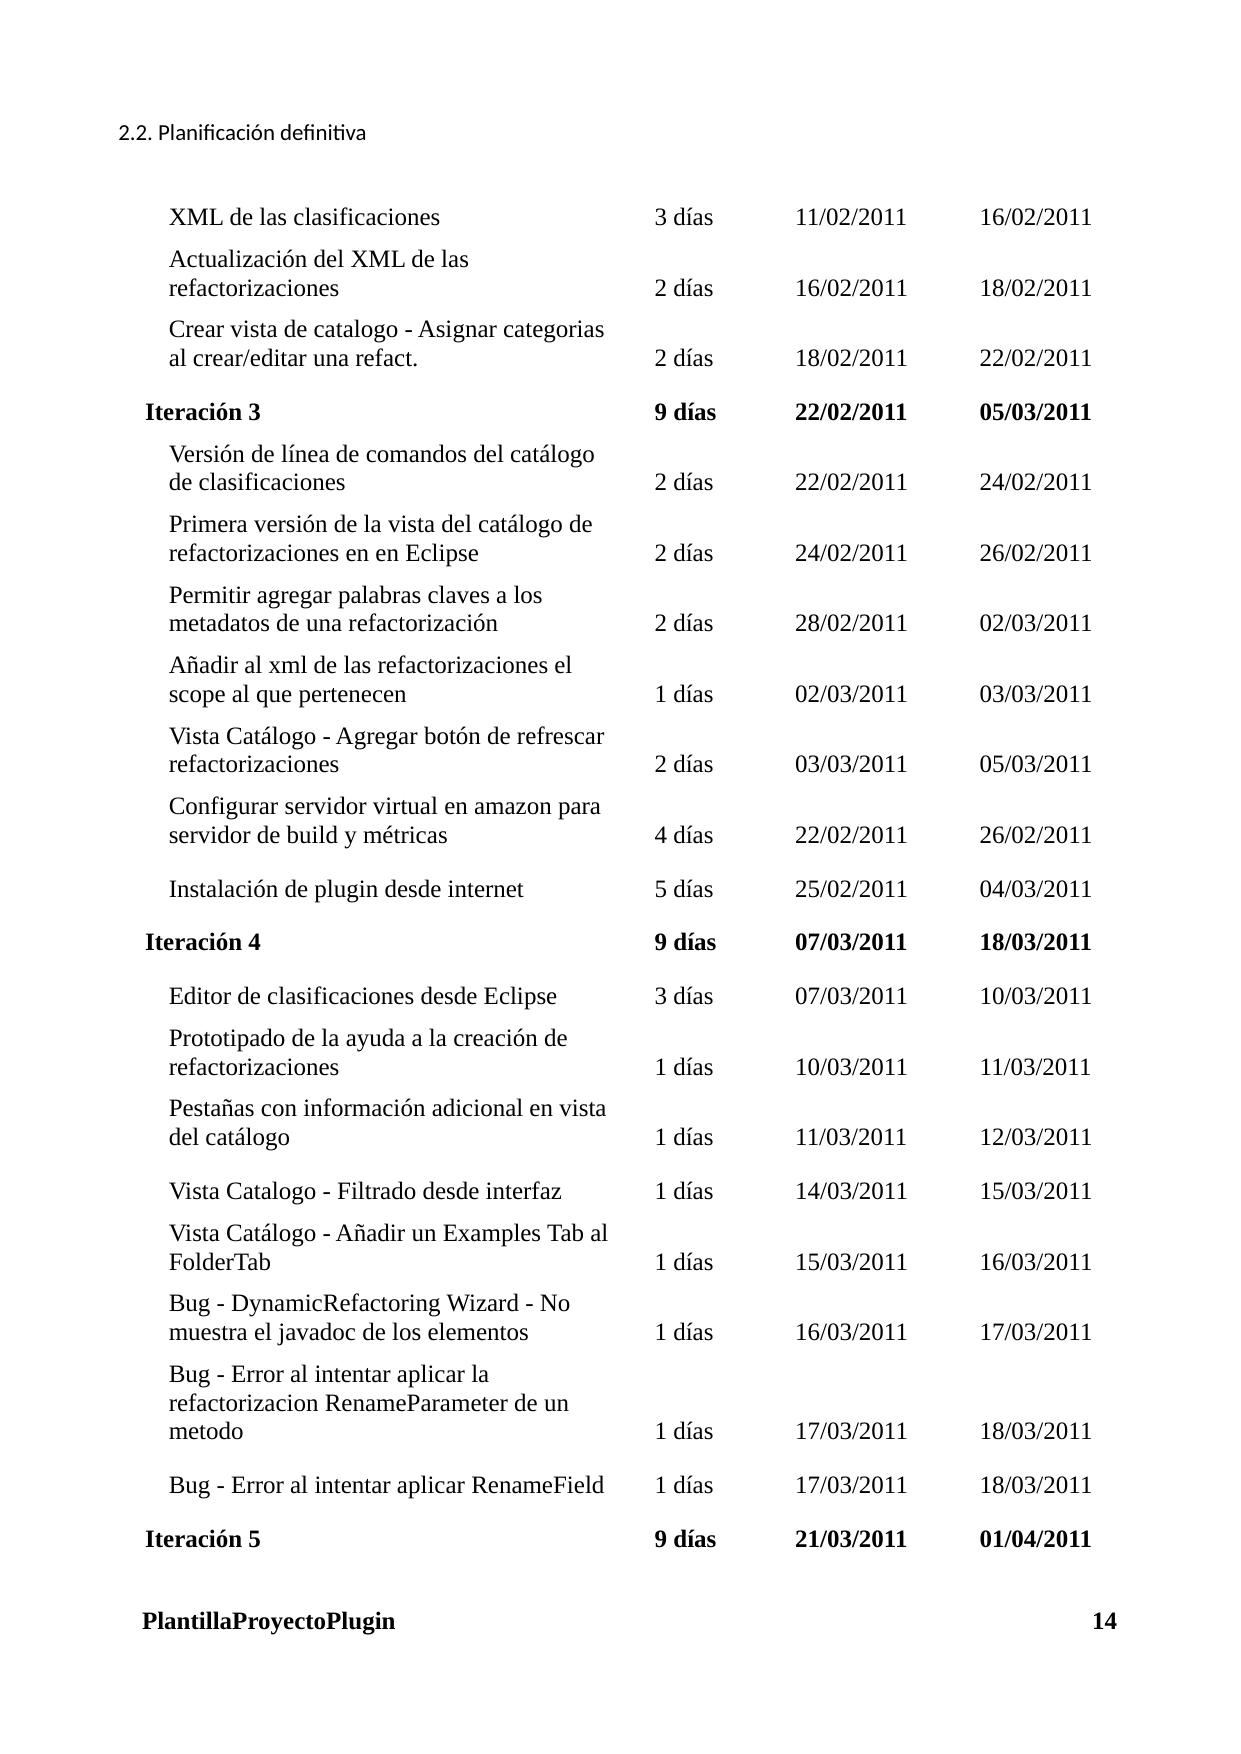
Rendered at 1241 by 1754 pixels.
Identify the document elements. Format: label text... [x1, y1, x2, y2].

table_cell Iteración 5 [118, 1499, 627, 1553]
table_cell 11/03/2011 [953, 1010, 1104, 1081]
table_cell 16/03/2011 [953, 1205, 1104, 1275]
table_cell 12/03/2011 [953, 1081, 1104, 1151]
table_cell Crear vista de catalogo - Asignar categorias al crear/editar una refact. [118, 301, 627, 372]
table_cell 03/03/2011 [768, 708, 952, 778]
table_cell 9 días [628, 903, 768, 956]
table_cell 16/03/2011 [768, 1275, 952, 1346]
table_cell 16/02/2011 [768, 231, 952, 301]
table_cell 18/03/2011 [953, 1346, 1104, 1445]
table_cell 2 días [628, 567, 768, 637]
table_cell 01/04/2011 [953, 1499, 1104, 1553]
table_cell 2 días [628, 496, 768, 567]
table_cell 18/03/2011 [953, 1445, 1104, 1499]
table_cell 02/03/2011 [768, 637, 952, 708]
table_cell Editor de clasificaciones desde Eclipse [118, 956, 627, 1010]
table_cell Permitir agregar palabras claves a los metadatos de una refactorización [118, 567, 627, 637]
table_cell Actualización del XML de las refactorizaciones [118, 231, 627, 301]
table_cell Prototipado de la ayuda a la creación de refactorizaciones [118, 1010, 627, 1081]
table_cell Configurar servidor virtual en amazon para servidor de build y métricas [118, 778, 627, 849]
table_cell Primera versión de la vista del catálogo de refactorizaciones en en Eclipse [118, 496, 627, 567]
table_cell Bug - DynamicRefactoring Wizard - No muestra el javadoc de los elementos [118, 1275, 627, 1346]
table_cell 1 días [628, 1151, 768, 1205]
table_cell 3 días [628, 956, 768, 1010]
table_cell XML de las clasificaciones [118, 177, 627, 231]
table_cell 18/02/2011 [953, 231, 1104, 301]
table_cell 17/03/2011 [953, 1275, 1104, 1346]
table_cell 28/02/2011 [768, 567, 952, 637]
table_cell 10/03/2011 [953, 956, 1104, 1010]
table_cell 5 días [628, 849, 768, 902]
table_cell 17/03/2011 [768, 1346, 952, 1445]
table_cell 22/02/2011 [953, 301, 1104, 372]
table_cell Versión de línea de comandos del catálogo de clasificaciones [118, 426, 627, 496]
table_cell 1 días [628, 1010, 768, 1081]
table_cell 1 días [628, 1081, 768, 1151]
table_cell Bug - Error al intentar aplicar la refactorizacion RenameParameter de un metodo [118, 1346, 627, 1445]
table_cell Iteración 3 [118, 372, 627, 426]
table_cell 1 días [628, 1445, 768, 1499]
table_cell 21/03/2011 [768, 1499, 952, 1553]
table_cell 26/02/2011 [953, 496, 1104, 567]
table_cell 07/03/2011 [768, 903, 952, 956]
table_cell 2 días [628, 231, 768, 301]
table_cell 05/03/2011 [953, 708, 1104, 778]
table_cell 04/03/2011 [953, 849, 1104, 902]
table_cell Vista Catálogo - Añadir un Examples Tab al FolderTab [118, 1205, 627, 1275]
table_cell 24/02/2011 [953, 426, 1104, 496]
table_cell 9 días [628, 1499, 768, 1553]
table_cell 1 días [628, 637, 768, 708]
table_cell 07/03/2011 [768, 956, 952, 1010]
table_cell 15/03/2011 [953, 1151, 1104, 1205]
table_cell 18/03/2011 [953, 903, 1104, 956]
table_cell 9 días [628, 372, 768, 426]
table_cell Vista Catalogo - Filtrado desde interfaz [118, 1151, 627, 1205]
table_cell Añadir al xml de las refactorizaciones el scope al que pertenecen [118, 637, 627, 708]
table_cell 25/02/2011 [768, 849, 952, 902]
table_cell 03/03/2011 [953, 637, 1104, 708]
table_cell 1 días [628, 1275, 768, 1346]
table_cell 24/02/2011 [768, 496, 952, 567]
table_cell 2 días [628, 301, 768, 372]
table_cell 05/03/2011 [953, 372, 1104, 426]
table_cell 18/02/2011 [768, 301, 952, 372]
table_cell 10/03/2011 [768, 1010, 952, 1081]
table_cell 22/02/2011 [768, 372, 952, 426]
table_cell 3 días [628, 177, 768, 231]
table_cell 26/02/2011 [953, 778, 1104, 849]
table_cell Bug - Error al intentar aplicar RenameField [118, 1445, 627, 1499]
table_cell 14/03/2011 [768, 1151, 952, 1205]
table_cell Pestañas con información adicional en vista del catálogo [118, 1081, 627, 1151]
table_cell 2 días [628, 426, 768, 496]
table_cell 02/03/2011 [953, 567, 1104, 637]
table_cell 15/03/2011 [768, 1205, 952, 1275]
table_cell 2 días [628, 708, 768, 778]
table_cell 22/02/2011 [768, 426, 952, 496]
table_cell 16/02/2011 [953, 177, 1104, 231]
table_cell 4 días [628, 778, 768, 849]
table_cell 22/02/2011 [768, 778, 952, 849]
table_cell Instalación de plugin desde internet [118, 849, 627, 902]
table_cell 1 días [628, 1205, 768, 1275]
table_cell 1 días [628, 1346, 768, 1445]
table_cell Iteración 4 [118, 903, 627, 956]
table_cell 11/03/2011 [768, 1081, 952, 1151]
table_cell Vista Catálogo - Agregar botón de refrescar refactorizaciones [118, 708, 627, 778]
table_cell 11/02/2011 [768, 177, 952, 231]
table_cell 17/03/2011 [768, 1445, 952, 1499]
